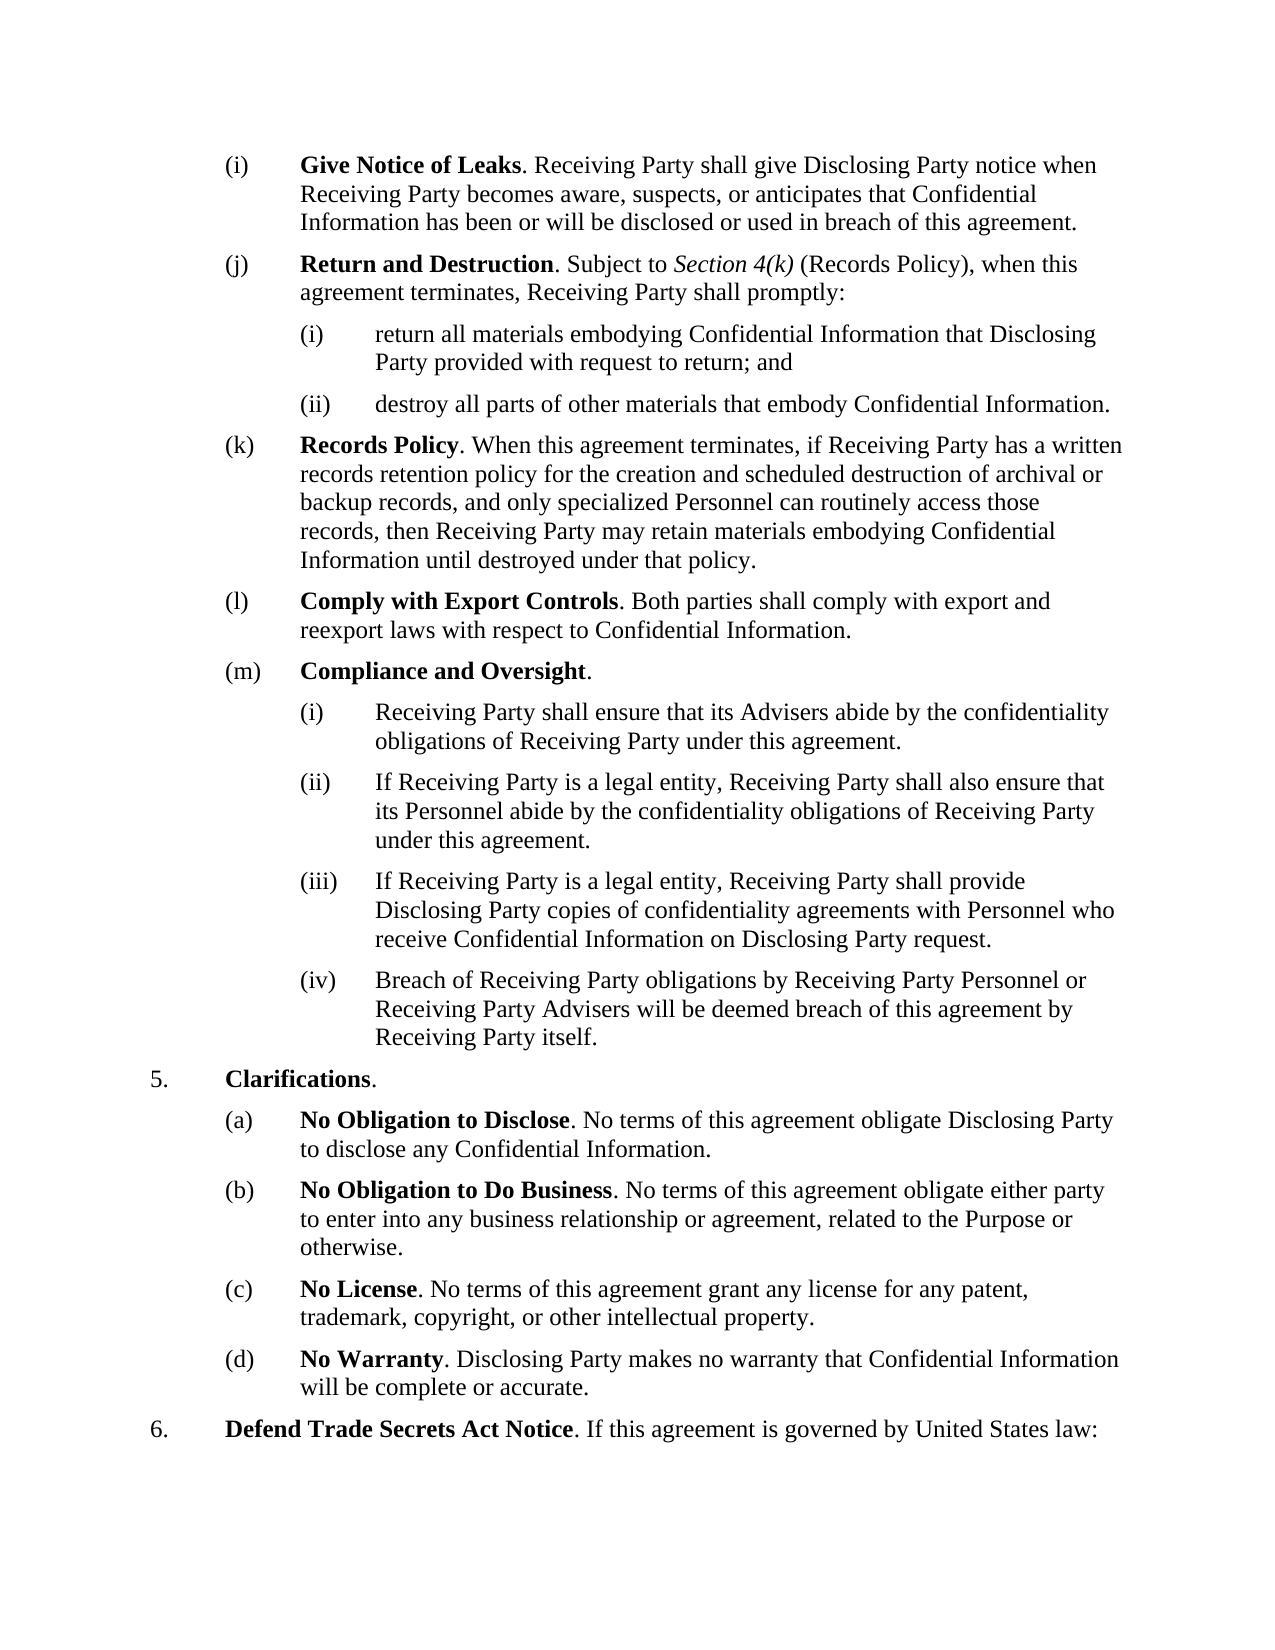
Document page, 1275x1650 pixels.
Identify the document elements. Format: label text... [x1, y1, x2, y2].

text (d) No Warranty. Disclosing Party makes no warranty that Confidential Information will be complete or accurate. [225, 1344, 1125, 1401]
text (ii) If Receiving Party is a legal entity, Receiving Party shall also ensure that its Personnel abide by the confidentiality obligations of Receiving Party under this agreement. [300, 767, 1125, 854]
text (i) return all materials embodying Confidential Information that Disclosing Party provided with request to return; and [300, 319, 1125, 376]
text (iii) If Receiving Party is a legal entity, Receiving Party shall provide Disclosing Party copies of confidentiality agreements with Personnel who receive Confidential Information on Disclosing Party request. [300, 866, 1125, 952]
text (k) Records Policy. When this agreement terminates, if Receiving Party has a written records retention policy for the creation and scheduled destruction of archival or backup records, and only specialized Personnel can routinely access those records, then Receiving Party may retain materials embodying Confidential Information until destroyed under that policy. [225, 430, 1125, 574]
text (i) Receiving Party shall ensure that its Advisers abide by the confidentiality obligations of Receiving Party under this agreement. [300, 697, 1125, 755]
text (i) Give Notice of Leaks. Receiving Party shall give Disclosing Party notice when Receiving Party becomes aware, suspects, or anticipates that Confidential Information has been or will be disclosed or used in breach of this agreement. [225, 150, 1125, 236]
text (a) No Obligation to Disclose. No terms of this agreement obligate Disclosing Party to disclose any Confidential Information. [225, 1105, 1125, 1162]
text (j) Return and Destruction. Subject to Section 4(k) (Records Policy), when this agreement terminates, Receiving Party shall promptly: [225, 249, 1125, 306]
text 5. Clarifications. [150, 1064, 1125, 1092]
text (ii) destroy all parts of other materials that embody Confidential Information. [300, 389, 1125, 417]
text 6. Defend Trade Secrets Act Notice. If this agreement is governed by United States law: [150, 1414, 1125, 1442]
text (c) No License. No terms of this agreement grant any license for any patent, trademark, copyright, or other intellectual property. [225, 1274, 1125, 1331]
text (iv) Breach of Receiving Party obligations by Receiving Party Personnel or Receiving Party Advisers will be deemed breach of this agreement by Receiving Party itself. [300, 965, 1125, 1051]
text (m) Compliance and Oversight. [225, 656, 1125, 685]
text (b) No Obligation to Do Business. No terms of this agreement obligate either party to enter into any business relationship or agreement, related to the Purpose or otherwise. [225, 1175, 1125, 1261]
text (l) Comply with Export Controls. Both parties shall comply with export and reexport laws with respect to Confidential Information. [225, 586, 1125, 644]
